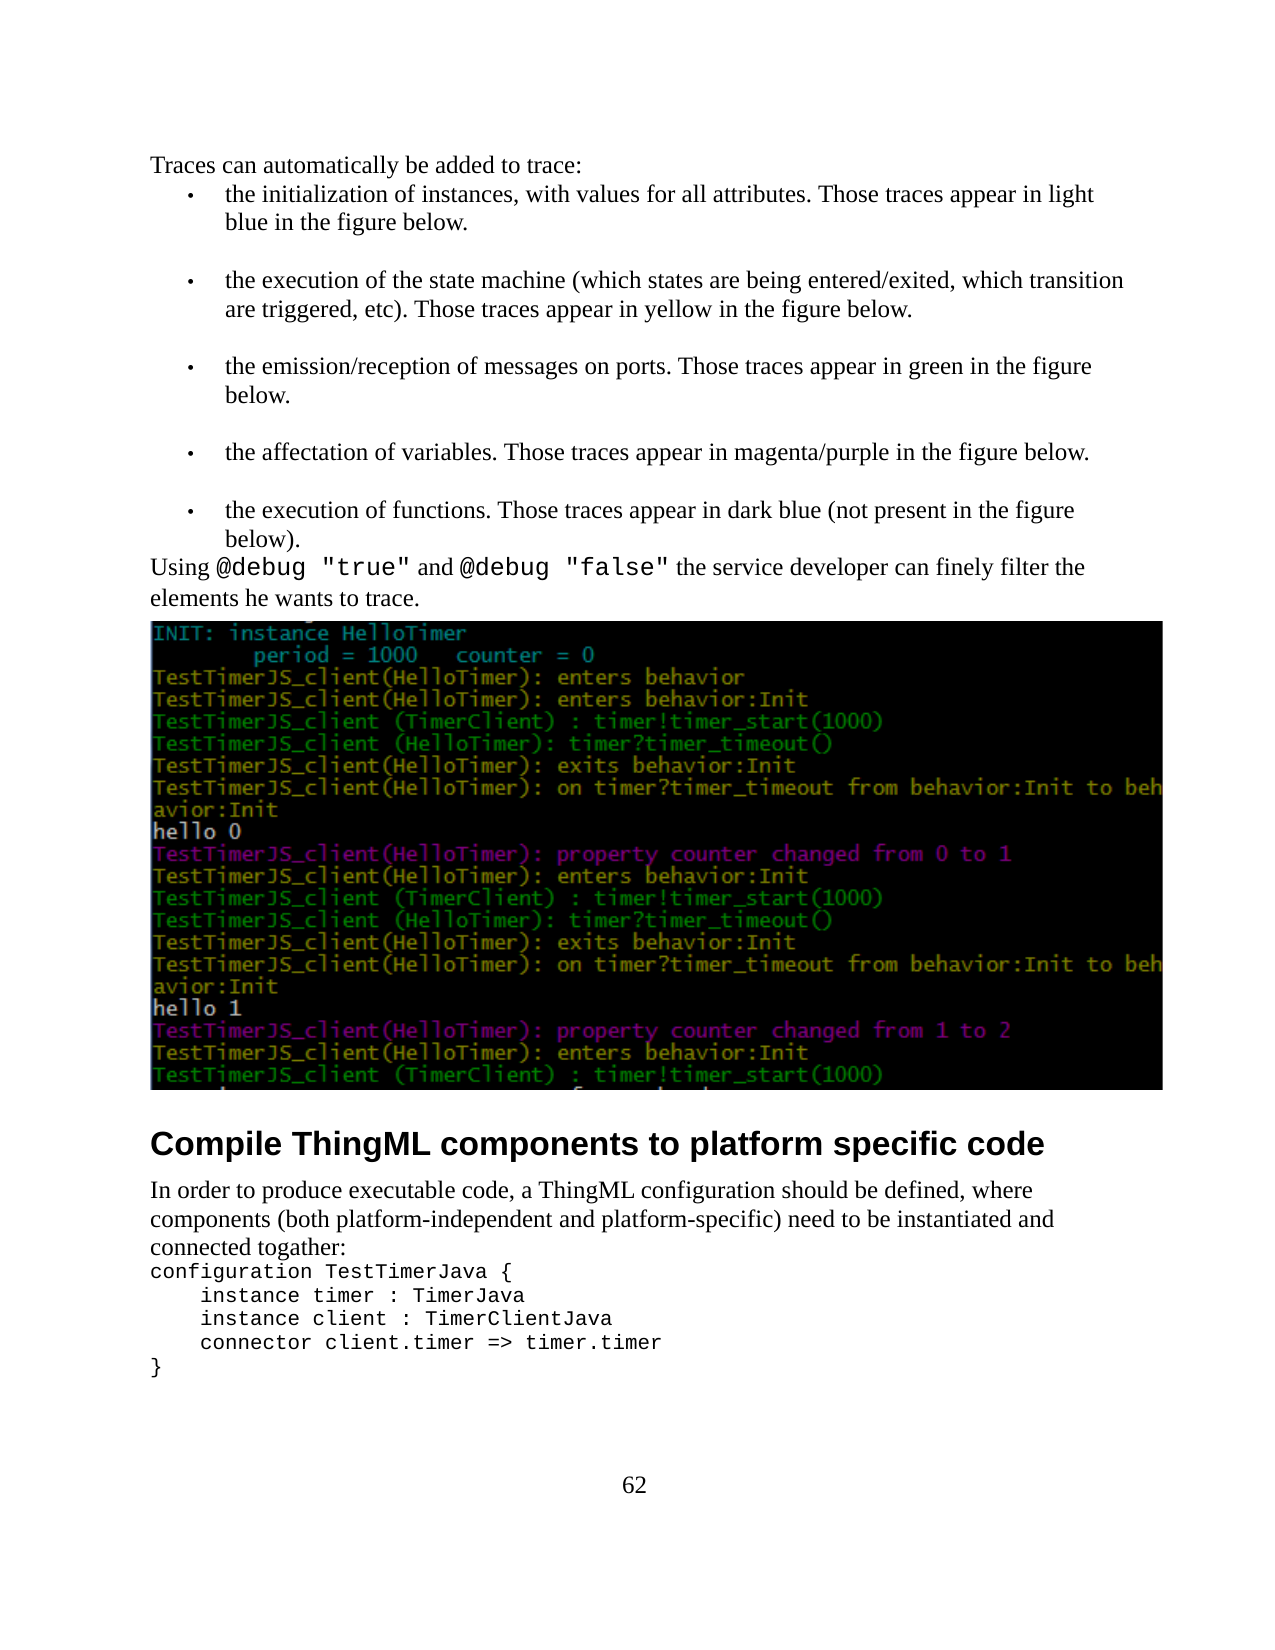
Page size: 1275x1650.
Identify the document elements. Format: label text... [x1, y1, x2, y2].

text In order to produce executable code, a ThingML configuration should be defined, where components (both platform-independent and platform-specific) need to be instantiated and connected togather: [150, 1175, 1125, 1261]
list the execution of the state machine (which states are being entered/exited, which transition are triggered, etc). Those traces appear in yellow in the figure below. [187, 265, 1125, 351]
list the emission/reception of messages on ports. Those traces appear in green in the figure below. [187, 351, 1125, 437]
text configuration TestTimerJava { [150, 1261, 1125, 1285]
text connector client.timer => timer.timer [150, 1332, 1125, 1356]
text Traces can automatically be added to trace: [150, 150, 1125, 179]
text instance timer : TimerJava [150, 1285, 1125, 1308]
text Using @debug "true" and @debug "false" the service developer can finely filter the elements he wants to trace. [150, 552, 1125, 612]
list the initialization of instances, with values for all attributes. Those traces appear in light blue in the figure below. [187, 179, 1125, 265]
list the execution of functions. Those traces appear in dark blue (not present in the figure below). [187, 495, 1125, 552]
text instance client : TimerClientJava [150, 1308, 1125, 1332]
picture [150, 621, 1163, 1090]
text } [150, 1356, 1125, 1379]
list the affectation of variables. Those traces appear in magenta/purple in the figure below. [187, 437, 1125, 495]
subtitle Compile ThingML components to platform specific code [150, 1124, 1125, 1162]
